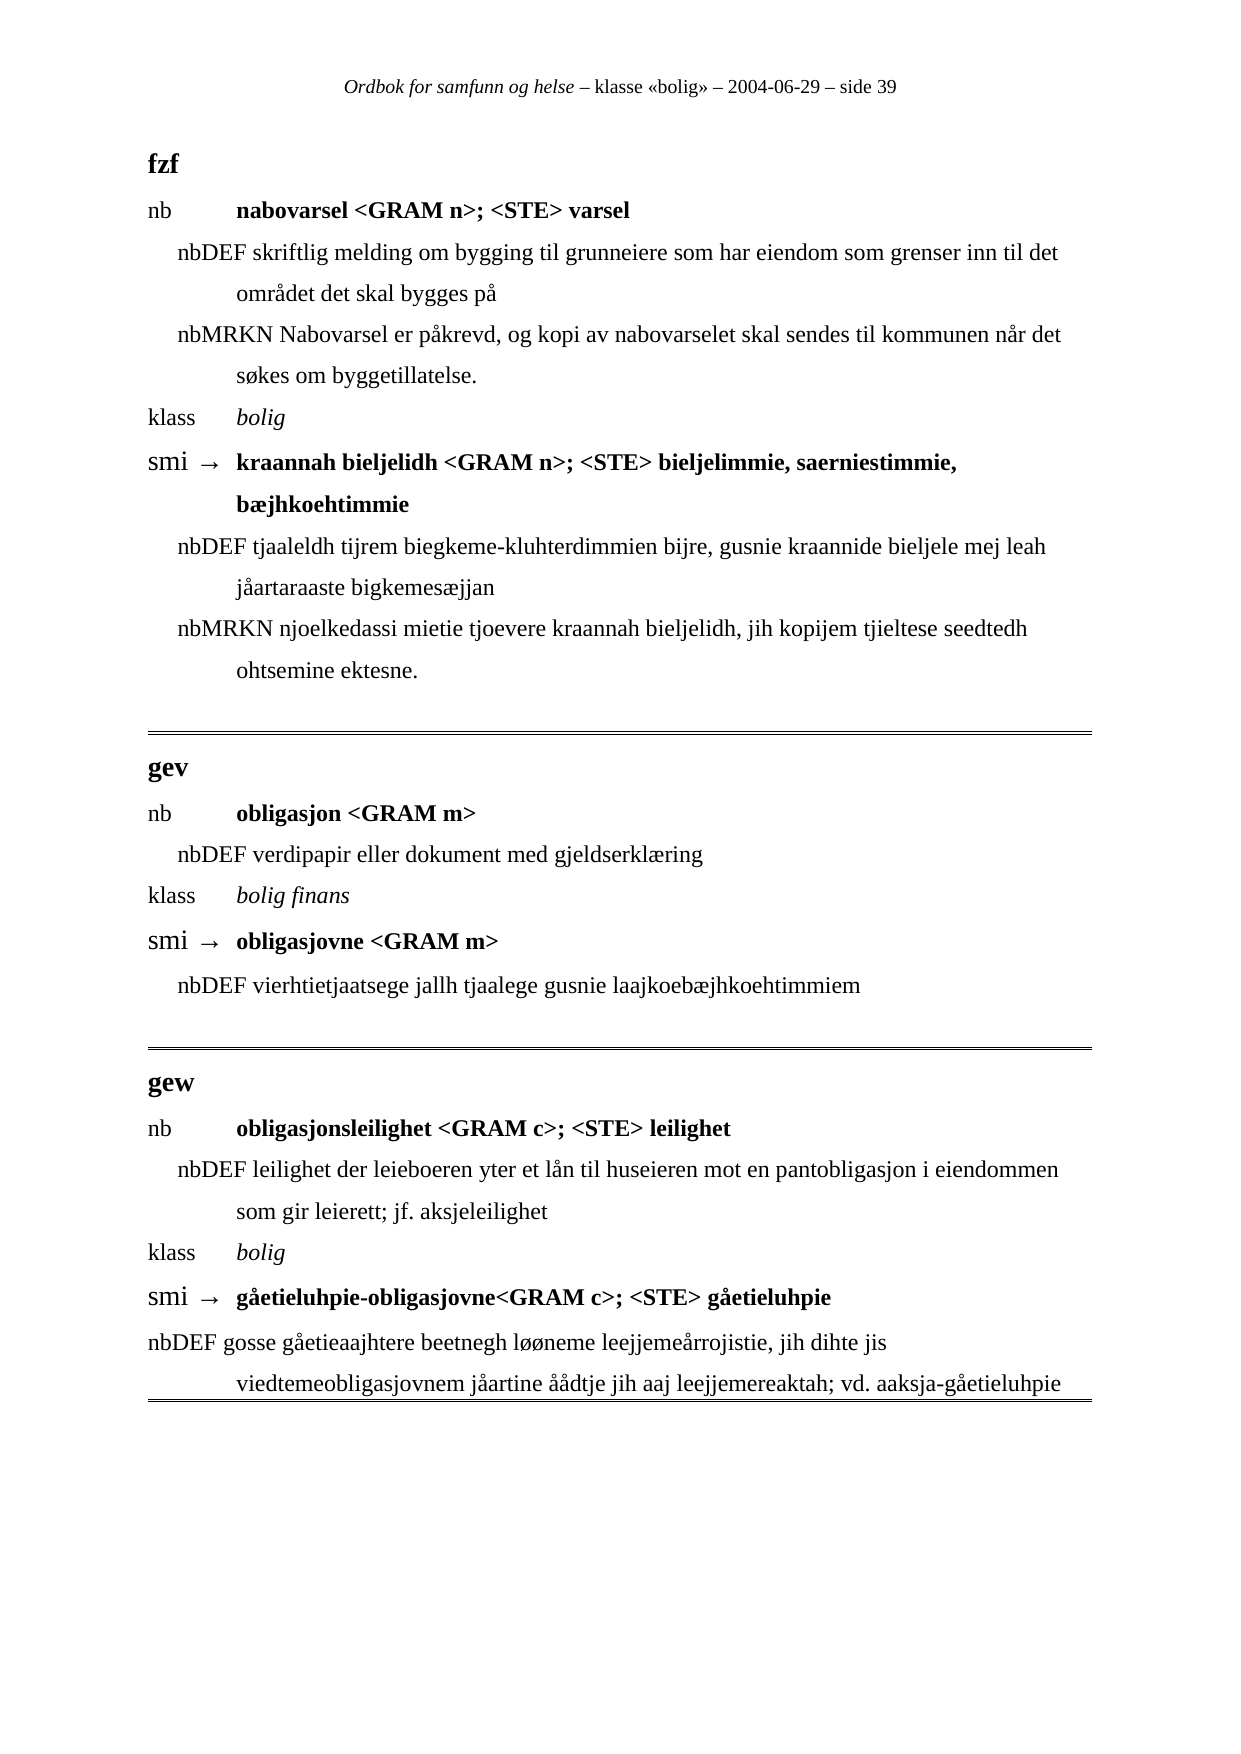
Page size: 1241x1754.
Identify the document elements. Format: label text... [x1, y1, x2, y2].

text gev [148, 750, 1092, 782]
text nbDEF leilighet der leieboeren yter et lån til huseieren mot en pantobligasjon i eiendommen som gir leierett; jf. aksjeleilighet [177, 1155, 1092, 1224]
text nbMRKN njoelkedassi mietie tjoevere kraannah bieljelidh, jih kopijem tjieltese seedtedh ohtsemine ektesne. [177, 614, 1092, 683]
text nbDEF vierhtietjaatsege jallh tjaalege gusnie laajkoebæjhkoehtimmiem [177, 971, 1092, 999]
text nbDEF verdipapir eller dokument med gjeldserklæring [177, 840, 1092, 868]
text klass bolig finans [148, 881, 1092, 909]
text nb nabovarsel <GRAM n>; <STE> varsel [148, 196, 1092, 224]
text nbDEF skriftlig melding om bygging til grunneiere som har eiendom som grenser inn til det området det skal bygges på [177, 237, 1092, 306]
text fzf [148, 148, 1092, 180]
text klass bolig [148, 403, 1092, 431]
text nb obligasjonsleilighet <GRAM c>; <STE> leilighet [148, 1114, 1092, 1142]
text nbDEF tjaaleldh tijrem biegkeme-kluhterdimmien bijre, gusnie kraannide bieljele mej leah jåartaraaste bigkemesæjjan [177, 532, 1092, 601]
text smi → gåetieluhpie-obligasjovne<GRAM c>; <STE> gåetieluhpie [148, 1279, 1092, 1312]
text smi → kraannah bieljelidh <GRAM n>; <STE> bieljelimmie, saerniestimmie, bæjhkoehtimmie [148, 444, 1092, 518]
text nb obligasjon <GRAM m> [148, 799, 1092, 826]
text nbMRKN Nabovarsel er påkrevd, og kopi av nabovarselet skal sendes til kommunen når det søkes om byggetillatelse. [177, 320, 1092, 389]
text smi → obligasjovne <GRAM m> [148, 923, 1092, 955]
text nbDEF gosse gåetieaajhtere beetnegh løøneme leejjemeårrojistie, jih dihte jis viedtemeobligasjovnem jåartine åådtje jih aaj leejjemereaktah; vd. aaksja-gåetieluhpie [148, 1328, 1092, 1399]
text klass bolig [148, 1238, 1092, 1266]
text gew [148, 1066, 1092, 1098]
